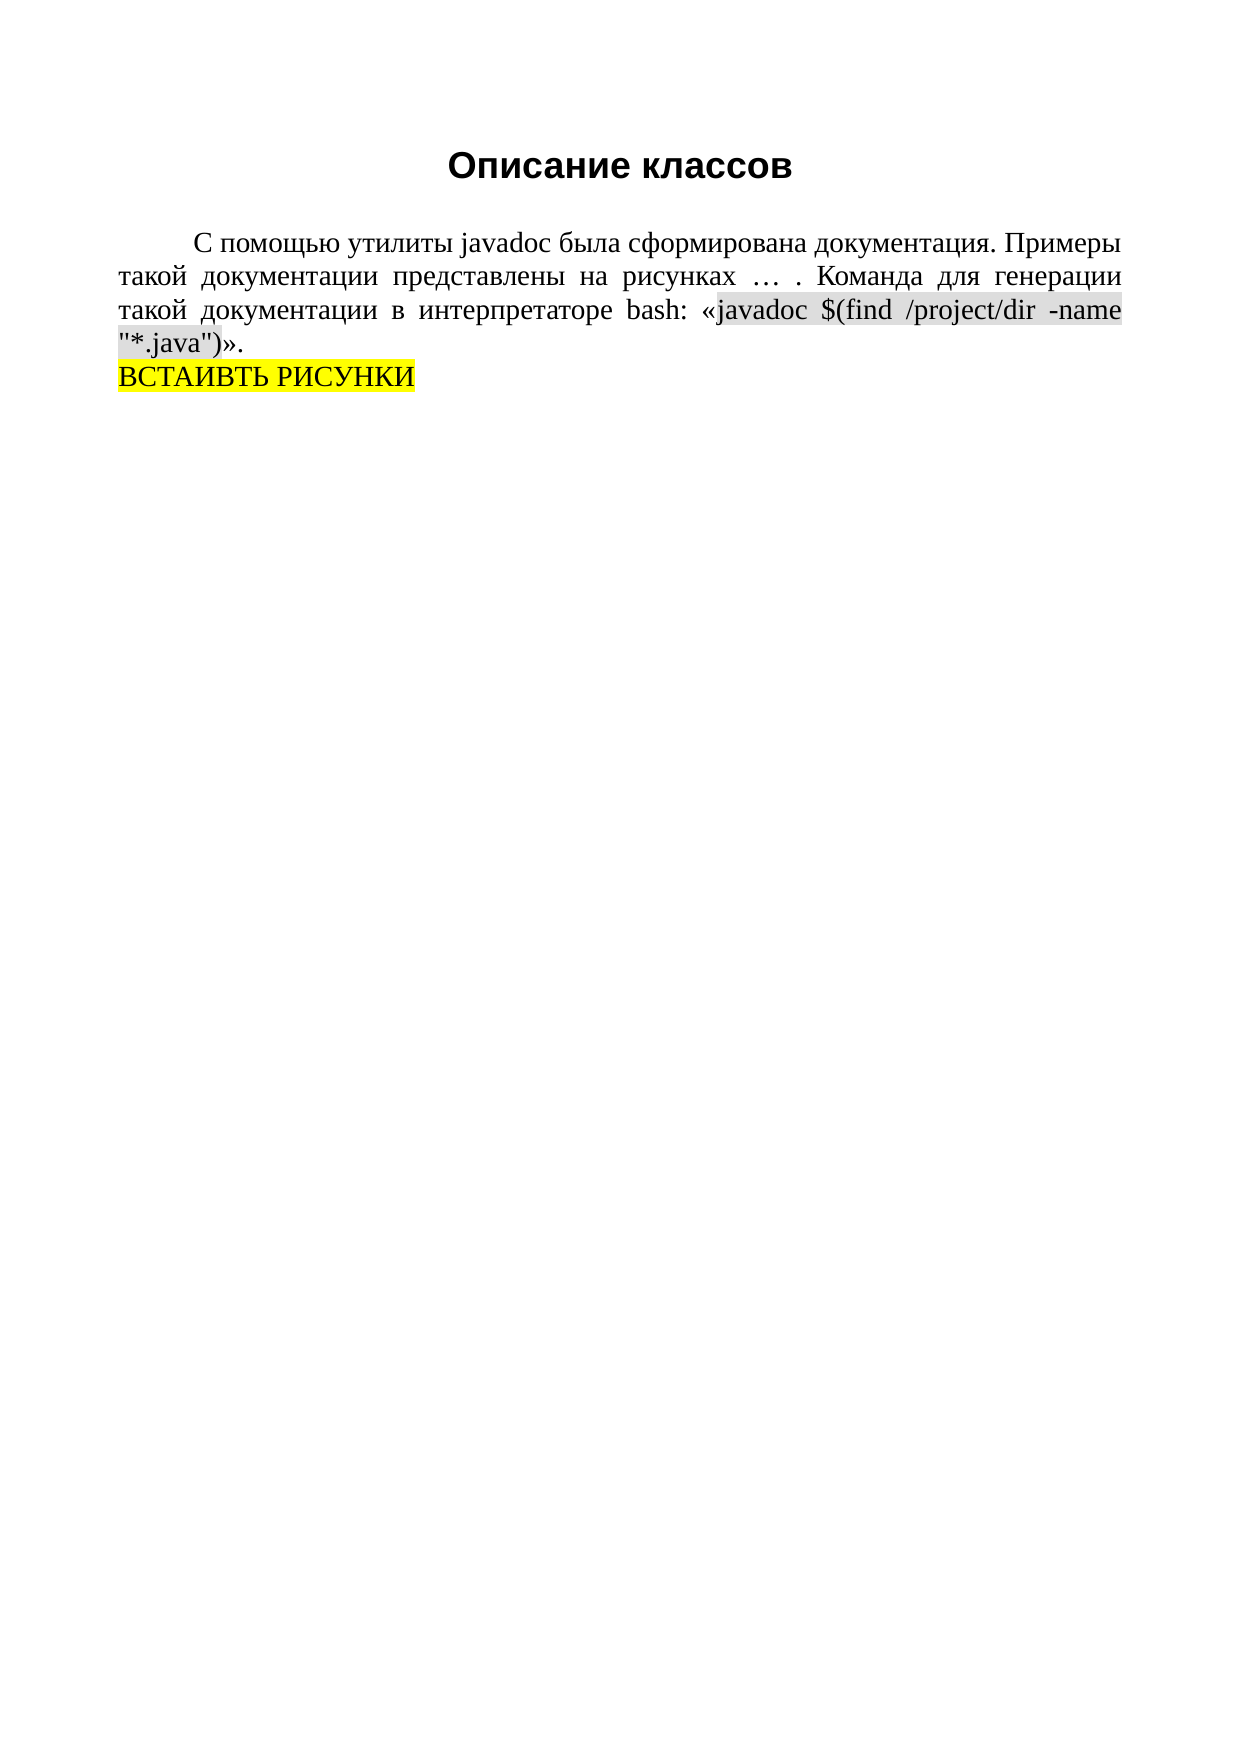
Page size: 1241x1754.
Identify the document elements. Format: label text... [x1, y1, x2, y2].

subtitle Описание классов [118, 143, 1122, 186]
text С помощью утилиты javadoc была сформирована документация. Примеры такой документации представлены на рисунках … . Команда для генерации такой документации в интерпретаторе bash: «javadoc $(find /project/dir -name "*.java")». [118, 225, 1122, 359]
text ВСТАИВТЬ РИСУНКИ [118, 359, 1122, 392]
